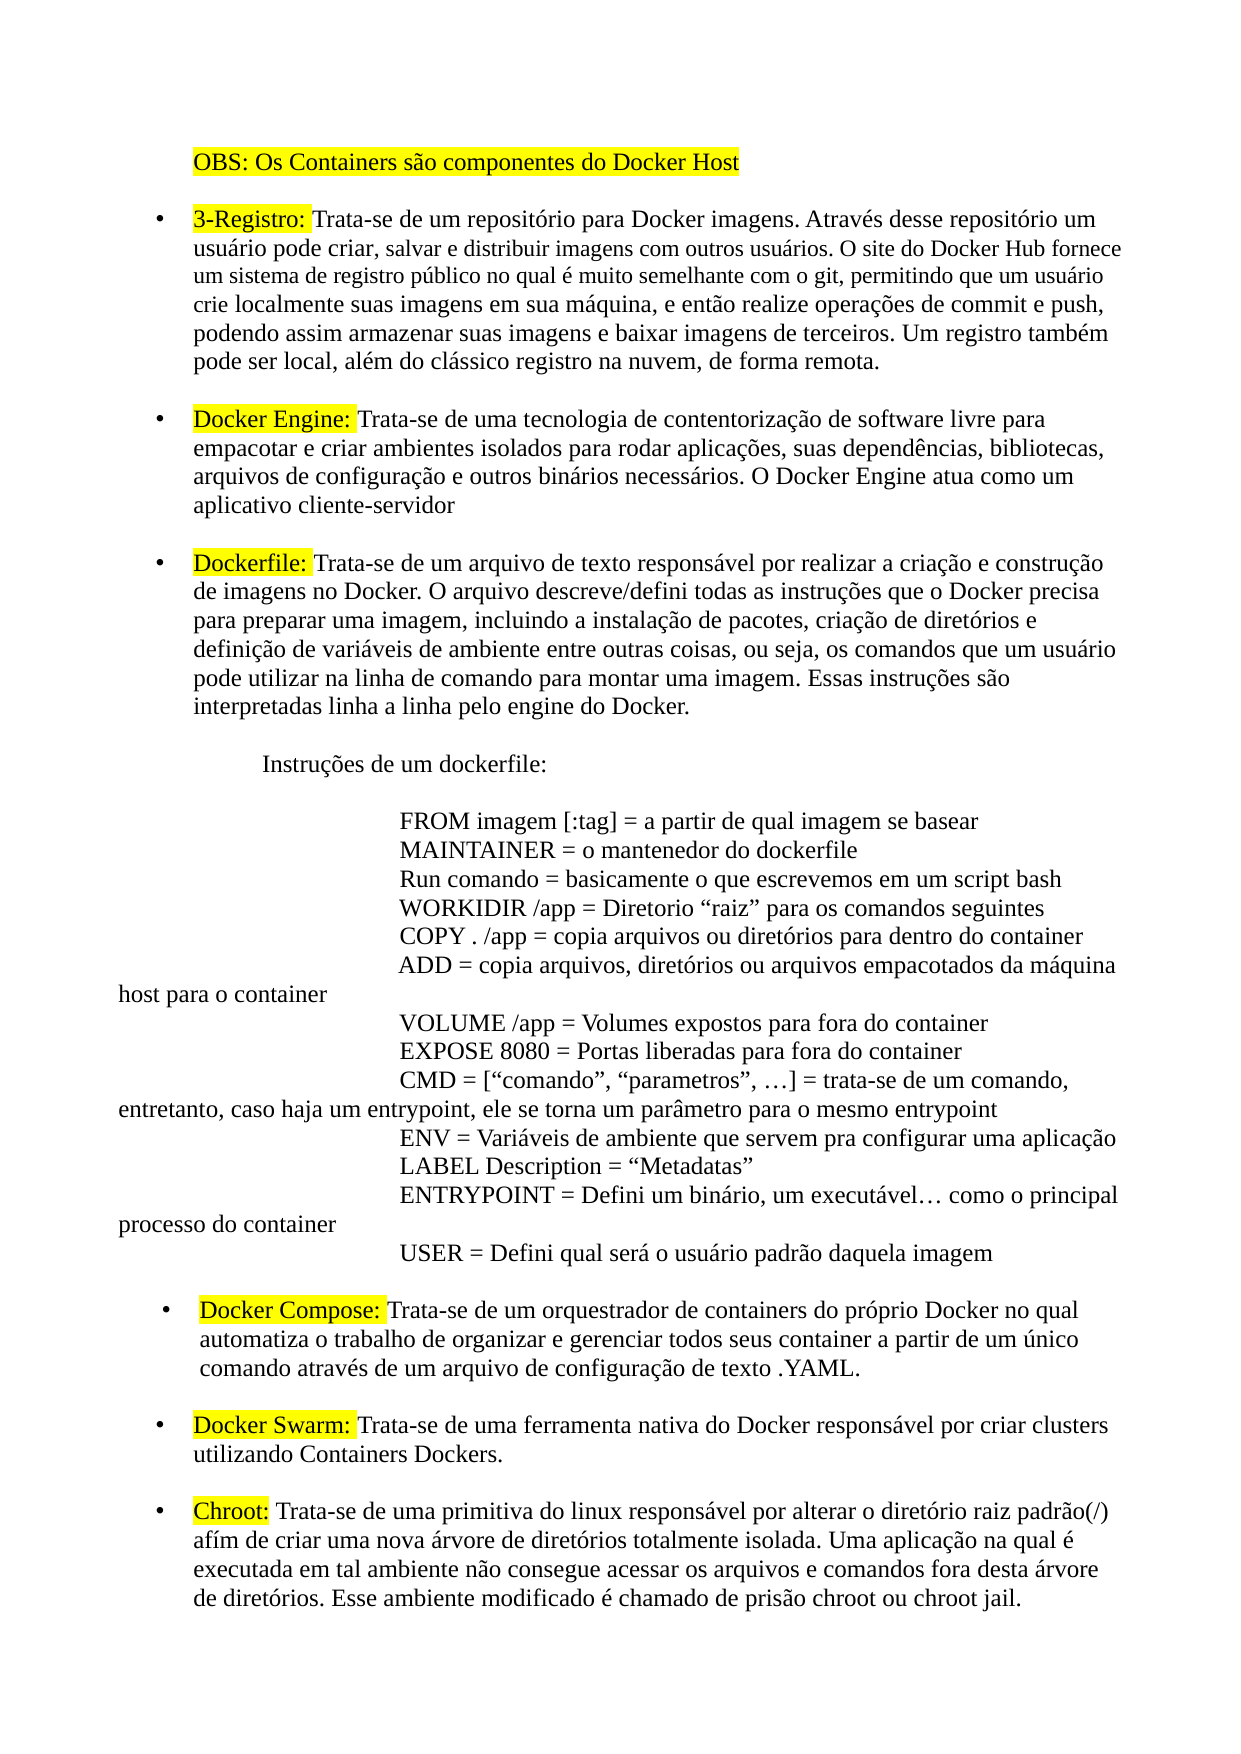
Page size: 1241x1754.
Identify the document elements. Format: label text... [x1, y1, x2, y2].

text MAINTAINER = o mantenedor do dockerfile [118, 835, 1122, 864]
text ADD = copia arquivos, diretórios ou arquivos empacotados da máquina host para o container [118, 950, 1122, 1008]
text CMD = [“comando”, “parametros”, …] = trata-se de um comando, entretanto, caso haja um entrypoint, ele se torna um parâmetro para o mesmo entrypoint [118, 1065, 1122, 1123]
text WORKIDIR /app = Diretorio “raiz” para os comandos seguintes [118, 893, 1122, 921]
text ENTRYPOINT = Defini um binário, um executável… como o principal processo do container [118, 1180, 1122, 1238]
text Run comando = basicamente o que escrevemos em um script bash [118, 864, 1122, 893]
text ENV = Variáveis de ambiente que servem pra configurar uma aplicação [118, 1123, 1122, 1151]
list Dockerfile: Trata-se de um arquivo de texto responsável por realizar a criação e construção de imagens no Docker. O arquivo descreve/defini todas as instruções que o Docker precisa para preparar uma imagem, incluindo a instalação de pacotes, criação de diretórios e definição de variáveis de ambiente entre outras coisas, ou seja, os comandos que um usuário pode utilizar na linha de comando para montar uma imagem. Essas instruções são interpretadas linha a linha pelo engine do Docker. [156, 548, 1122, 720]
text Instruções de um dockerfile: [118, 749, 1122, 778]
list Chroot: Trata-se de uma primitiva do linux responsável por alterar o diretório raiz padrão(/) afím de criar uma nova árvore de diretórios totalmente isolada. Uma aplicação na qual é executada em tal ambiente não consegue acessar os arquivos e comandos fora desta árvore de diretórios. Esse ambiente modificado é chamado de prisão chroot ou chroot jail. [156, 1496, 1122, 1611]
text COPY . /app = copia arquivos ou diretórios para dentro do container [118, 921, 1122, 950]
text FROM imagem [:tag] = a partir de qual imagem se basear [118, 806, 1122, 835]
list OBS: Os Containers são componentes do Docker Host [156, 147, 1122, 176]
text EXPOSE 8080 = Portas liberadas para fora do container [118, 1036, 1122, 1065]
text LABEL Description = “Metadatas” [118, 1151, 1122, 1180]
list Docker Swarm: Trata-se de uma ferramenta nativa do Docker responsável por criar clusters utilizando Containers Dockers. [156, 1410, 1122, 1468]
list 3-Registro: Trata-se de um repositório para Docker imagens. Através desse repositório um usuário pode criar, salvar e distribuir imagens com outros usuários. O site do Docker Hub fornece um sistema de registro público no qual é muito semelhante com o git, permitindo que um usuário crie localmente suas imagens em sua máquina, e então realize operações de commit e push, podendo assim armazenar suas imagens e baixar imagens de terceiros. Um registro também pode ser local, além do clássico registro na nuvem, de forma remota. [156, 204, 1122, 375]
list Docker Compose: Trata-se de um orquestrador de containers do próprio Docker no qual automatiza o trabalho de organizar e gerenciar todos seus container a partir de um único comando através de um arquivo de configuração de texto .YAML. [162, 1295, 1122, 1381]
list Docker Engine: Trata-se de uma tecnologia de contentorização de software livre para empacotar e criar ambientes isolados para rodar aplicações, suas dependências, bibliotecas, arquivos de configuração e outros binários necessários. O Docker Engine atua como um aplicativo cliente-servidor [156, 404, 1122, 519]
text USER = Defini qual será o usuário padrão daquela imagem [118, 1238, 1122, 1266]
text VOLUME /app = Volumes expostos para fora do container [118, 1008, 1122, 1036]
